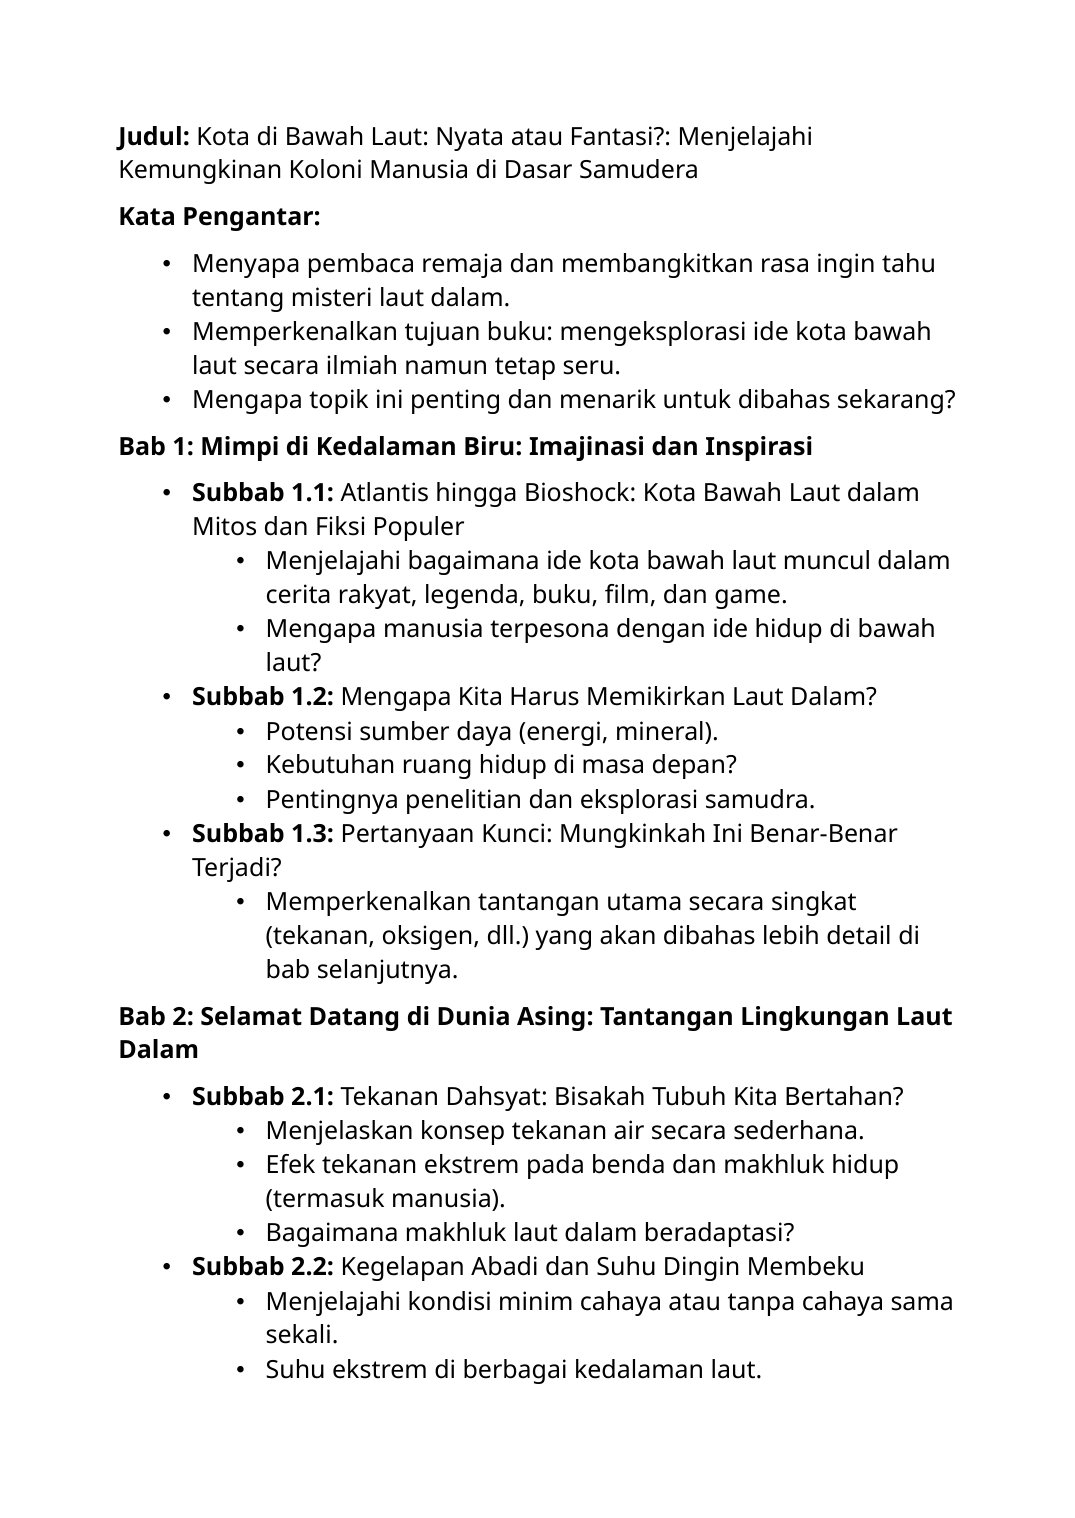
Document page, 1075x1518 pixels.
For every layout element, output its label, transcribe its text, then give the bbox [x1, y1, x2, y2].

list Potensi sumber daya (energi, mineral). [236, 713, 957, 747]
list Bagaimana makhluk laut dalam beradaptasi? [236, 1215, 957, 1249]
list Menjelajahi kondisi minim cahaya atau tanpa cahaya sama sekali. [236, 1283, 957, 1351]
list Efek tekanan ekstrem pada benda dan makhluk hidup (termasuk manusia). [236, 1147, 957, 1215]
list Suhu ekstrem di berbagai kedalaman laut. [236, 1351, 957, 1385]
list Menjelaskan konsep tekanan air secara sederhana. [236, 1113, 957, 1147]
list Memperkenalkan tujuan buku: mengeksplorasi ide kota bawah laut secara ilmiah namun tetap seru. [162, 313, 957, 382]
list Subbab 2.1: Tekanan Dahsyat: Bisakah Tubuh Kita Bertahan? [162, 1079, 957, 1113]
list Menyapa pembaca remaja dan membangkitkan rasa ingin tahu tentang misteri laut dalam. [162, 245, 957, 313]
list Mengapa topik ini penting dan menarik untuk dibahas sekarang? [162, 382, 957, 416]
text Bab 1: Mimpi di Kedalaman Biru: Imajinasi dan Inspirasi [118, 428, 957, 462]
text Kata Pengantar: [118, 199, 957, 233]
list Mengapa manusia terpesona dengan ide hidup di bawah laut? [236, 611, 957, 679]
text Bab 2: Selamat Datang di Dunia Asing: Tantangan Lingkungan Laut Dalam [118, 998, 957, 1066]
list Subbab 2.2: Kegelapan Abadi dan Suhu Dingin Membeku [162, 1249, 957, 1283]
list Subbab 1.1: Atlantis hingga Bioshock: Kota Bawah Laut dalam Mitos dan Fiksi Populer [162, 475, 957, 543]
list Pentingnya penelitian dan eksplorasi samudra. [236, 781, 957, 815]
list Subbab 1.2: Mengapa Kita Harus Memikirkan Laut Dalam? [162, 679, 957, 713]
list Kebutuhan ruang hidup di masa depan? [236, 747, 957, 781]
list Memperkenalkan tantangan utama secara singkat (tekanan, oksigen, dll.) yang akan dibahas lebih detail di bab selanjutnya. [236, 883, 957, 986]
list Subbab 1.3: Pertanyaan Kunci: Mungkinkah Ini Benar-Benar Terjadi? [162, 815, 957, 883]
text Judul: Kota di Bawah Laut: Nyata atau Fantasi?: Menjelajahi Kemungkinan Koloni Manusia di Dasar Samudera [118, 118, 957, 186]
list Menjelajahi bagaimana ide kota bawah laut muncul dalam cerita rakyat, legenda, buku, film, dan game. [236, 543, 957, 611]
